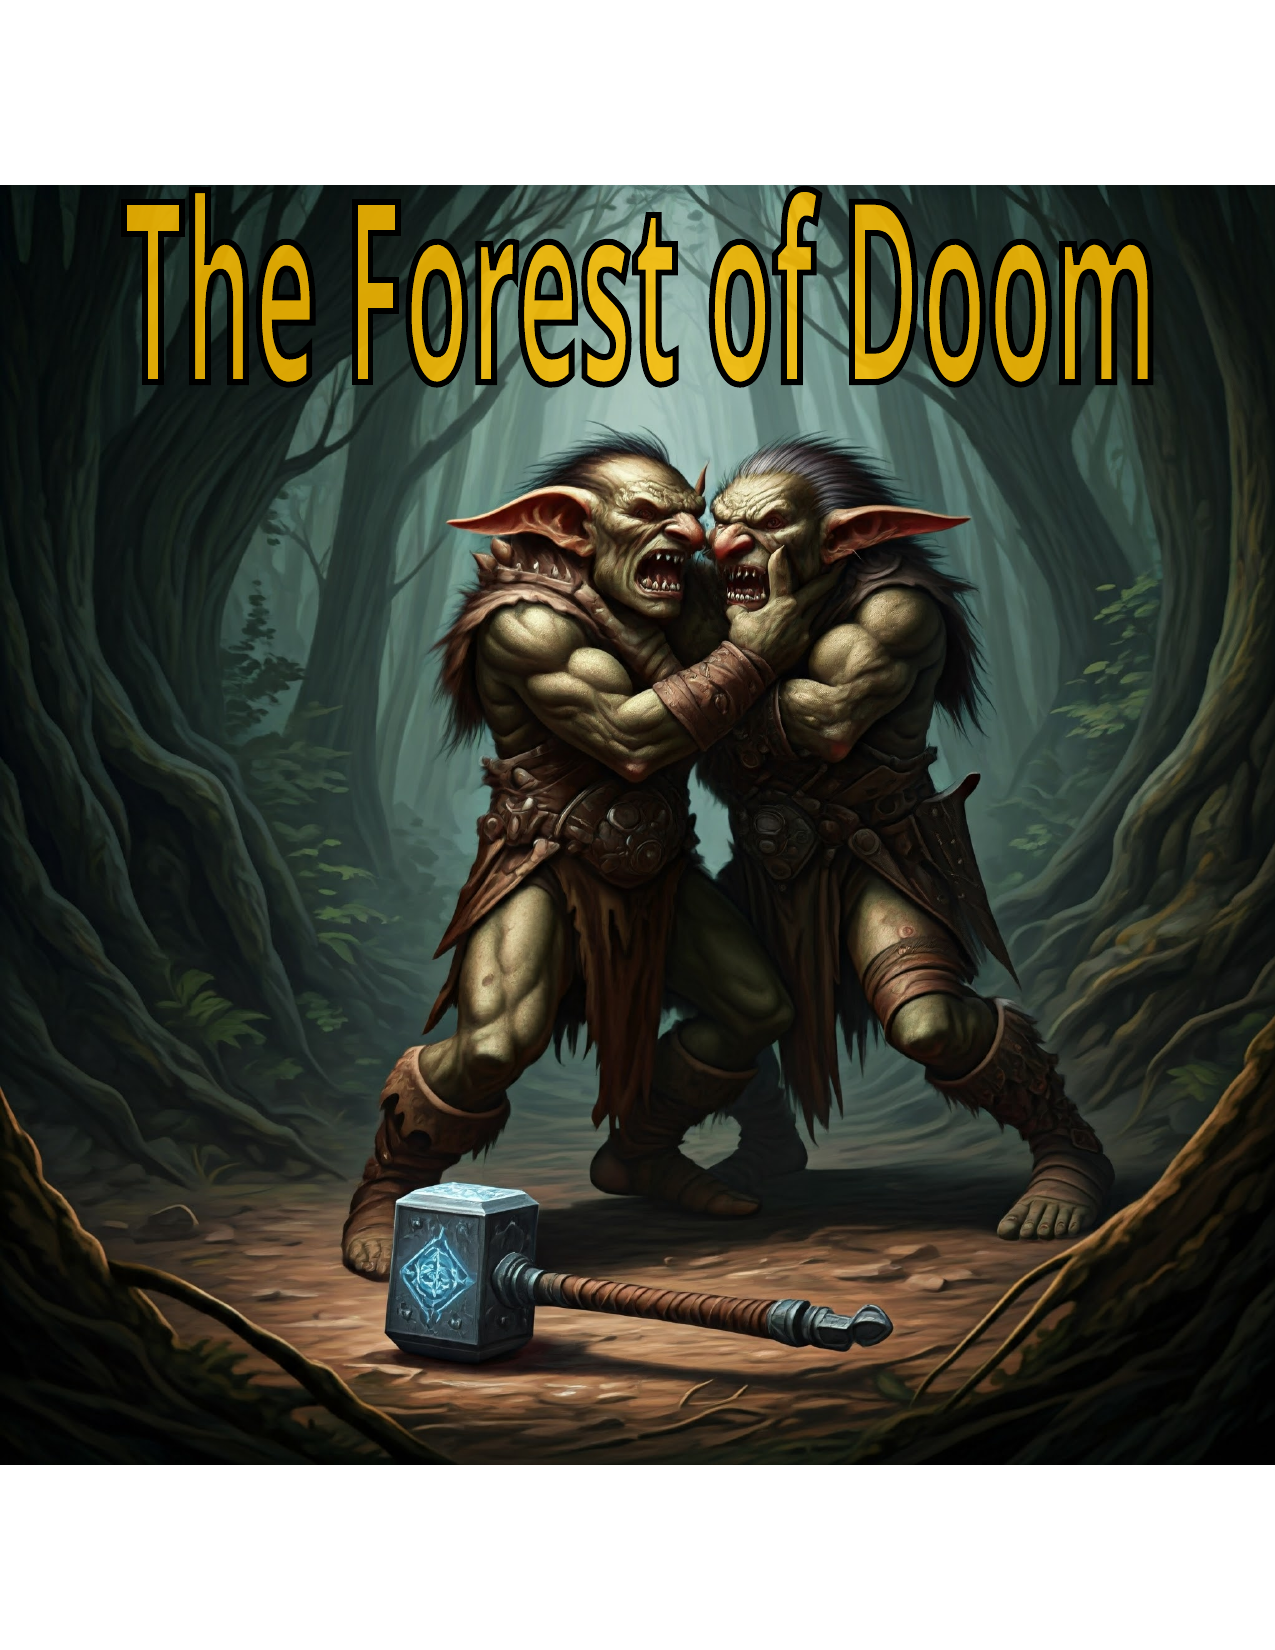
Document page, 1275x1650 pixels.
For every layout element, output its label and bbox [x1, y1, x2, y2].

picture [0, 185, 1275, 1465]
